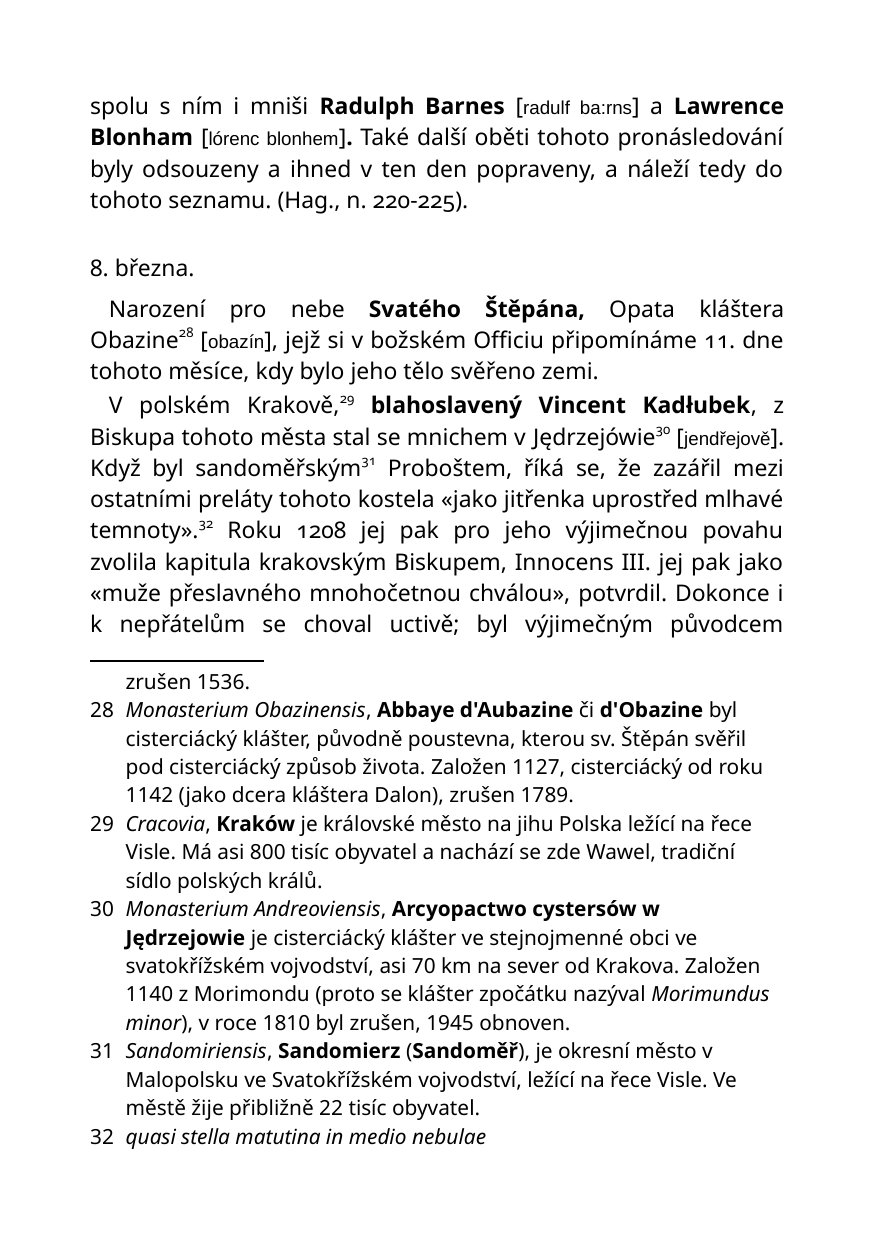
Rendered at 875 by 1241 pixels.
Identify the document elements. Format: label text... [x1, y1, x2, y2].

text 8. března. [90, 252, 784, 283]
text zrušen 1536. [90, 667, 784, 695]
text Narození pro nebe Svatého Štěpána, Opata kláštera Obazine [obazín], jejž si v božském Officiu připomínáme 11. dne tohoto měsíce, kdy bylo jeho tělo svěřeno zemi. [90, 292, 784, 386]
text Monasterium Obazinensis, Abbaye d'Aubazine či d'Obazine byl cisterciácký klášter, původně poustevna, kterou sv. Štěpán svěřil pod cisterciácký způsob života. Založen 1127, cisterciácký od roku 1142 (jako dcera kláštera Dalon), zrušen 1789. [90, 695, 784, 809]
text V polském Krakově, blahoslavený Vincent Kadłubek, z Biskupa tohoto města stal se mnichem v Jędrzejówie [jendřejově]. Když byl sandoměřským Proboštem, říká se, že zazářil mezi ostatními preláty tohoto kostela «jako jitřenka uprostřed mlhavé temnoty». Roku 1208 jej pak pro jeho výjimečnou povahu zvolila kapitula krakovským Biskupem, Innocens III. jej pak jako «muže přeslavného mnohočetnou chválou», potvrdil. Dokonce i k nepřátelům se choval uctivě; byl výjimečným původcem [90, 389, 784, 639]
text V Anglii, v 16. století, umučení mnoha Opatů a mnichů, kteří byli na příkaz krále Jindřicha VIII. přeukrutně zabiti na základě různých smyšlených důvodů, o pravé příčině však již nikdo nepochyboval. Důvodem odsouzení bylo především povstání lidu proti nanejvýš nespravedlivým královým zákonům, jež se nazývalo «Pouť milosti», k němuž se často na podnět lidu přidali i někteří obyvatelé klášterů. Takovým způsobem roku 1537, v měsíci březnu a květnu, smrt pro katolickou víru podstoupili John Harrison, Opat kláštera Kirkstead Abbey [kə:ksted eby], spolu s ním i mniši Richard Wade [ričrd weid], William Swale [wiljem swejl] a Henry Jenkinson [dženkinsən]; John Pasley [pejsli], Opat kláštera Whalley [weli], spolu s ním i mniši William Haydock [wiljem hejdok] a Richard Eastgate [ričrd ístgejt]; Thomas Bolton [boltən], Opat kláštera Sawley [sóli], Adam Selbar, Opat kláštera Jervaulx [džervó], William Thirsk [wiljem θə:sk], Opat kláštera Fountains Abbey [fauntins eby], a William Moreland [wiljem mórlend], mnich kláštera Louth Park [lauθ pa:k]. K nim by měli být zařazeni i ti, kteří zahynuli následujícího roku 1538, Robert Hobbes [hobs], Opat kláštera Woburn [woubə:n], spolu s ním i mniši Radulph Barnes [radulf ba:rns] a Lawrence Blonham [lórenc blonhem]. Také další oběti tohoto pronásledování byly odsouzeny a ihned v ten den popraveny, a náleží tedy do tohoto seznamu. (Hag., n. 220-225). [90, 90, 784, 215]
text quasi stella matutina in medio nebulae [90, 1122, 784, 1150]
text Cracovia, Kraków je královské město na jihu Polska ležící na řece Visle. Má asi 800 tisíc obyvatel a nachází se zde Wawel, tradiční sídlo polských králů. [90, 809, 784, 894]
text Monasterium Andreoviensis, Arcyopactwo cystersów w Jędrzejowie je cisterciácký klášter ve stejnojmenné obci ve svatokřížském vojvodství, asi 70 km na sever od Krakova. Založen 1140 z Morimondu (proto se klášter zpočátku nazýval Morimundus minor), v roce 1810 byl zrušen, 1945 obnoven. [90, 894, 784, 1036]
text Sandomiriensis, Sandomierz (Sandoměř), je okresní město v Malopolsku ve Svatokřížském vojvodství, ležící na řece Visle. Ve městě žije přibližně 22 tisíc obyvatel. [90, 1036, 784, 1122]
